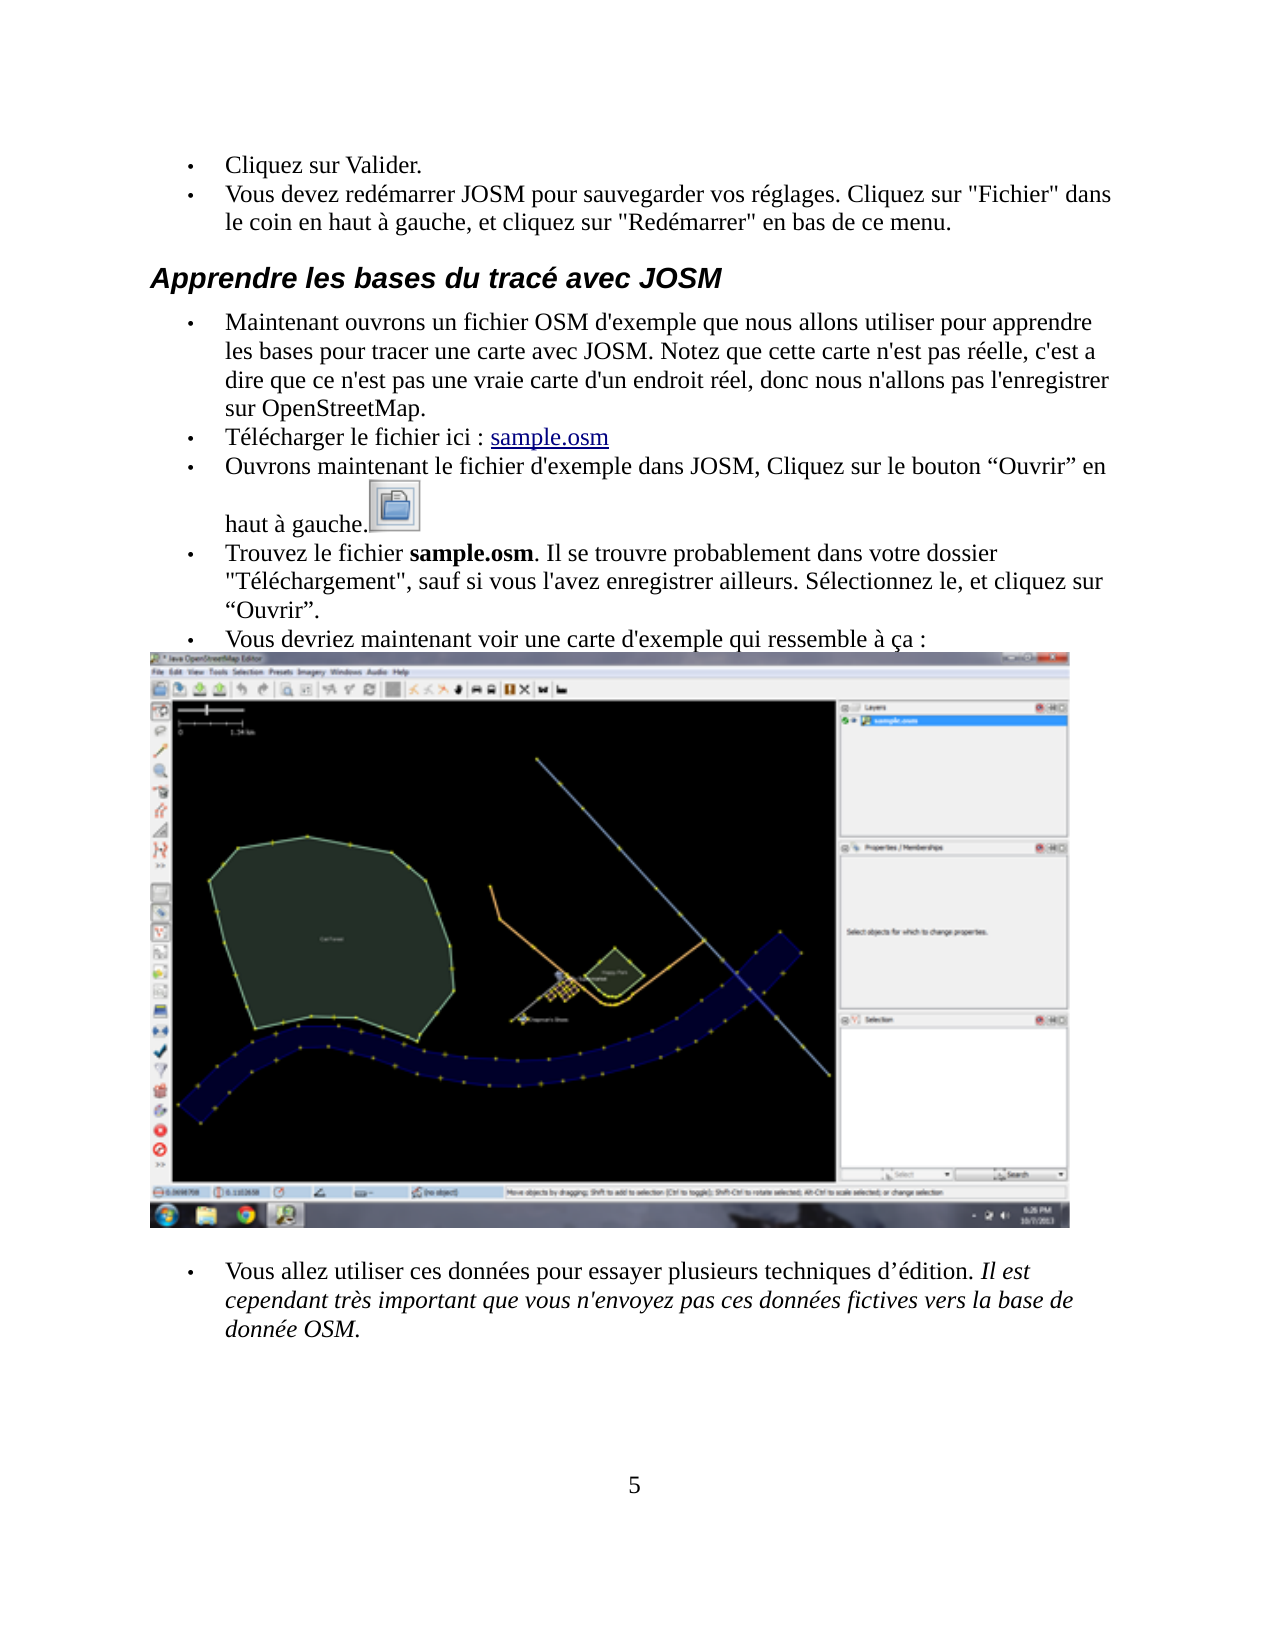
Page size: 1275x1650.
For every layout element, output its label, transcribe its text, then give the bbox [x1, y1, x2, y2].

list Vous devriez maintenant voir une carte d'exemple qui ressemble à ça : [187, 624, 1125, 653]
list Vous devez redémarrer JOSM pour sauvegarder vos réglages. Cliquez sur "Fichier" dans le coin en haut à gauche, et cliquez sur "Redémarrer" en bas de ce menu. [187, 179, 1125, 236]
list Cliquez sur Valider. [187, 150, 1125, 179]
picture [368, 479, 422, 533]
list Trouvez le fichier sample.osm. Il se trouvre probablement dans votre dossier "Téléchargement", sauf si vous l'avez enregistrer ailleurs. Sélectionnez le, et cliquez sur “Ouvrir”. [187, 538, 1125, 624]
list Vous allez utiliser ces données pour essayer plusieurs techniques d’édition. Il est cependant très important que vous n'envoyez pas ces données fictives vers la base de donnée OSM. [187, 1256, 1125, 1342]
subtitle Apprendre les bases du tracé avec JOSM [150, 261, 1125, 295]
list Télécharger le fichier ici : sample.osm [187, 422, 1125, 451]
picture [150, 652, 1070, 1228]
list Maintenant ouvrons un fichier OSM d'exemple que nous allons utiliser pour apprendre les bases pour tracer une carte avec JOSM. Notez que cette carte n'est pas réelle, c'est a dire que ce n'est pas une vraie carte d'un endroit réel, donc nous n'allons pas l'enregistrer sur OpenStreetMap. [187, 307, 1125, 422]
list Ouvrons maintenant le fichier d'exemple dans JOSM, Cliquez sur le bouton “Ouvrir” en haut à gauche. [187, 451, 1125, 538]
